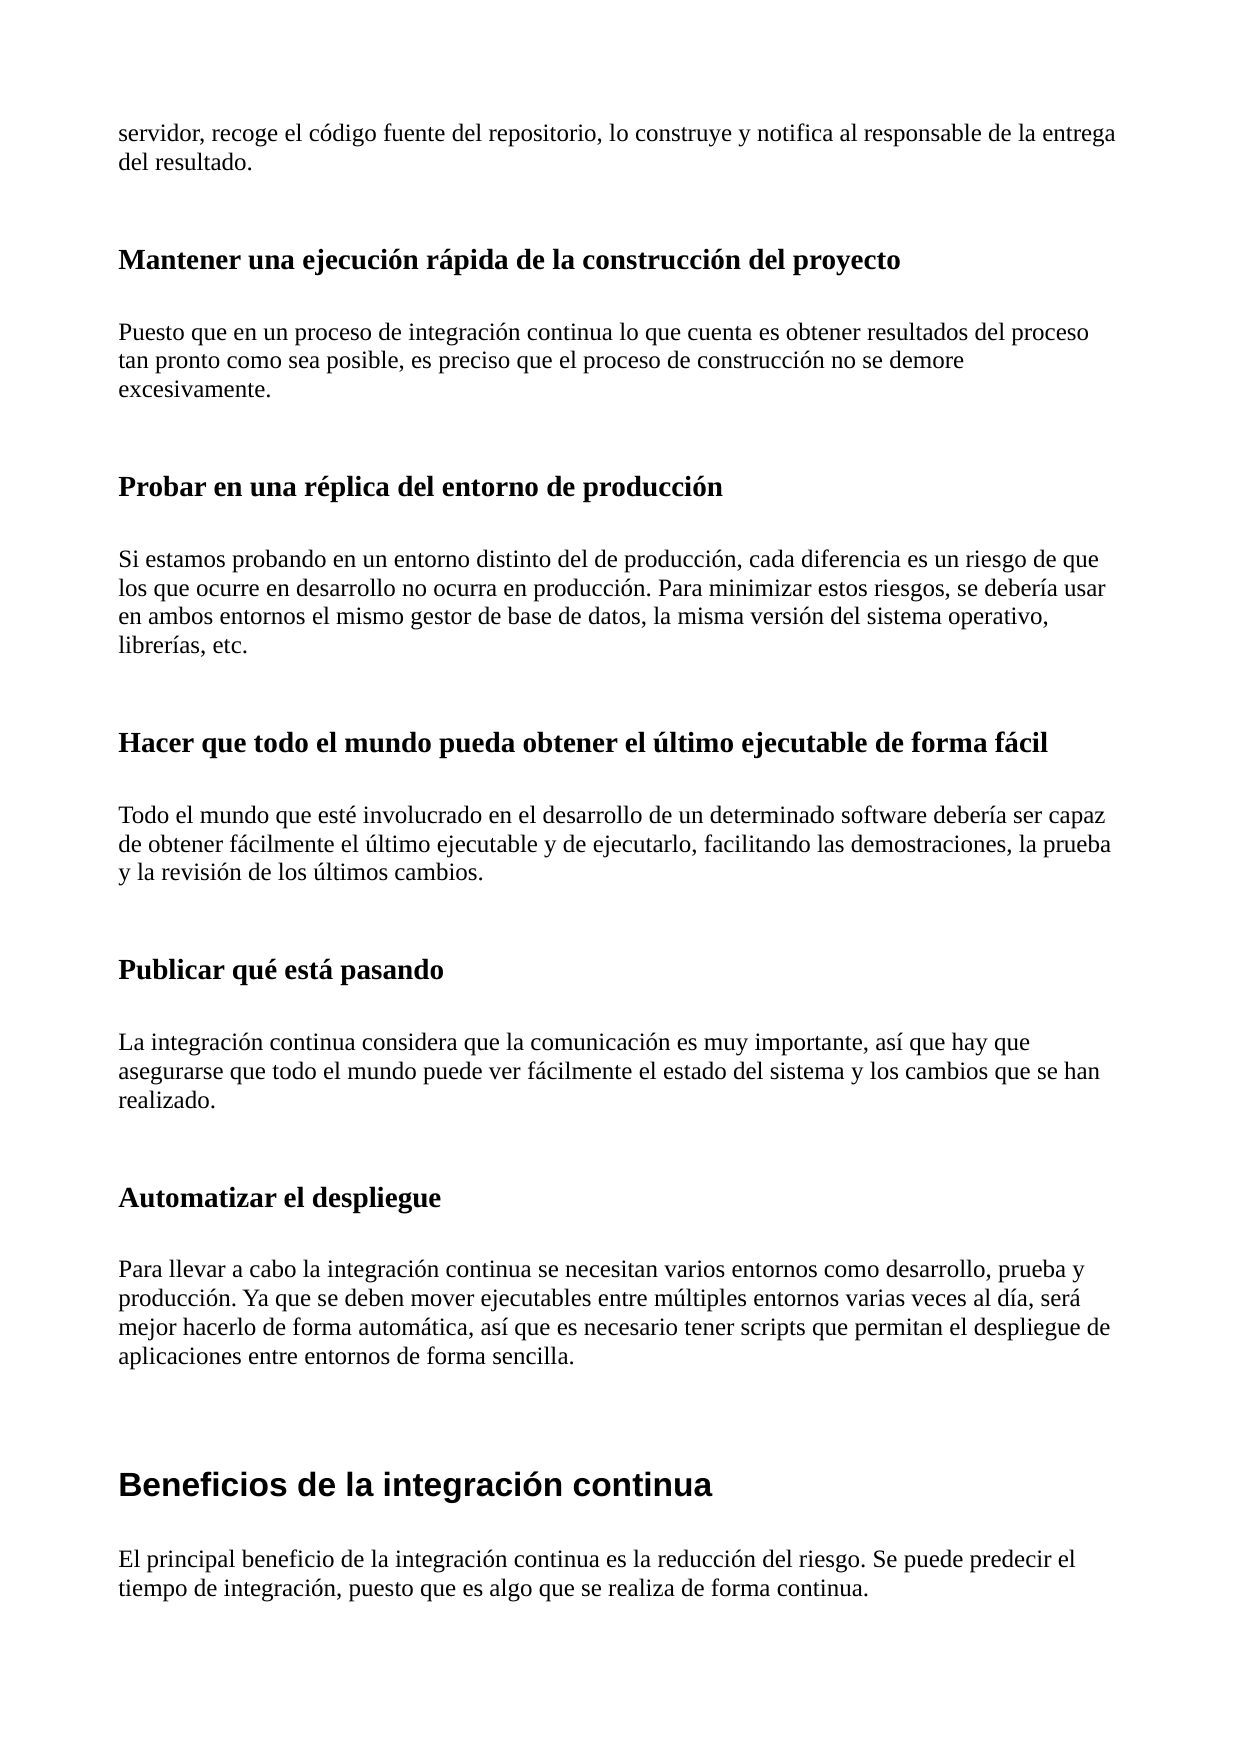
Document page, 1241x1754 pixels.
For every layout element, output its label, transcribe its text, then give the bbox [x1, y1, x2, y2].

subtitle Automatizar el despliegue [118, 1180, 1122, 1213]
subtitle Beneficios de la integración continua [118, 1464, 1122, 1503]
text El principal beneficio de la integración continua es la reducción del riesgo. Se puede predecir el tiempo de integración, puesto que es algo que se realiza de forma continua. [118, 1516, 1122, 1631]
subtitle Probar en una réplica del entorno de producción [118, 469, 1122, 503]
text Todo el mundo que esté involucrado en el desarrollo de un determinado software debería ser capaz de obtener fácilmente el último ejecutable y de ejecutarlo, facilitando las demostraciones, la prueba y la revisión de los últimos cambios. [118, 771, 1122, 886]
subtitle Publicar qué está pasando [118, 952, 1122, 986]
subtitle Hacer que todo el mundo pueda obtener el último ejecutable de forma fácil [118, 725, 1122, 759]
text Si estamos probando en un entorno distinto del de producción, cada diferencia es un riesgo de que los que ocurre en desarrollo no ocurra en producción. Para minimizar estos riesgos, se debería usar en ambos entornos el mismo gestor de base de datos, la misma versión del sistema operativo, librerías, etc. [118, 515, 1122, 659]
text Para llevar a cabo la integración continua se necesitan varios entornos como desarrollo, prueba y producción. Ya que se deben mover ejecutables entre múltiples entornos varias veces al día, será mejor hacerlo de forma automática, así que es necesario tener scripts que permitan el despliegue de aplicaciones entre entornos de forma sencilla. [118, 1226, 1122, 1369]
text La integración continua considera que la comunicación es muy importante, así que hay que asegurarse que todo el mundo puede ver fácilmente el estado del sistema y los cambios que se han realizado. [118, 998, 1122, 1113]
subtitle Mantener una ejecución rápida de la construcción del proyecto [118, 242, 1122, 275]
text Puesto que en un proceso de integración continua lo que cuenta es obtener resultados del proceso tan pronto como sea posible, es preciso que el proceso de construcción no se demore excesivamente. [118, 288, 1122, 403]
text servidor, recoge el código fuente del repositorio, lo construye y notifica al responsable de la entrega del resultado. [118, 118, 1122, 176]
